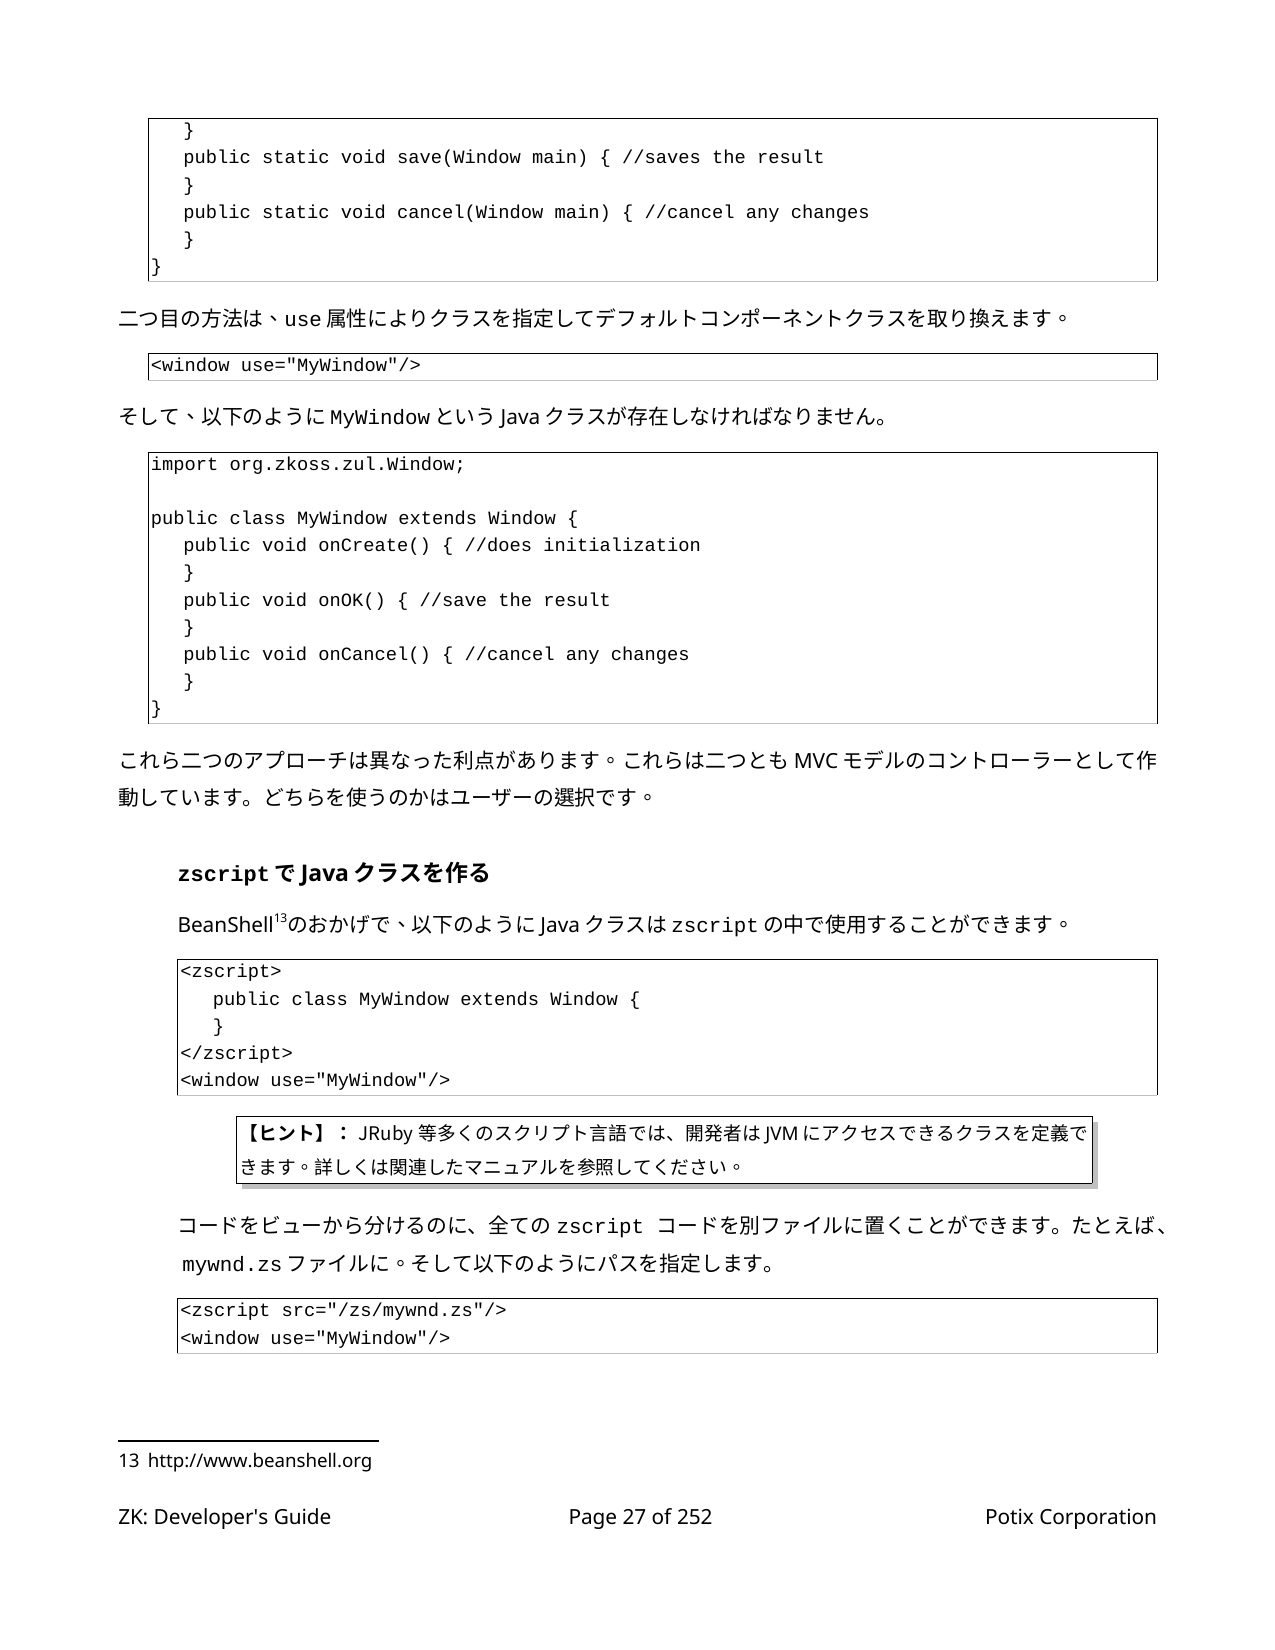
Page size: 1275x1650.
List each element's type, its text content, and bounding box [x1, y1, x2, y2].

text public void onOK() { //save the result [149, 587, 1157, 612]
text public static void cancel(Window main) { //cancel any changes [149, 200, 1157, 224]
subtitle zscriptでJavaクラスを作る [177, 854, 1157, 888]
text BeanShellのおかげで、以下のようにJavaクラスはzscriptの中で使用することができます。 [177, 908, 1157, 938]
text public static void save(Window main) { //saves the result [149, 145, 1157, 169]
text } [149, 172, 1157, 197]
text <window use="MyWindow"/> [178, 1068, 1157, 1095]
text <zscript> [178, 960, 1157, 983]
text } [149, 696, 1157, 723]
text public void onCancel() { //cancel any changes [149, 642, 1157, 666]
text public class MyWindow extends Window { [149, 506, 1157, 530]
text コードをビューから分けるのに、全てのzscript コードを別ファイルに置くことができます。たとえば、 mywnd.zsファイルに。そして以下のようにパスを指定します。 [177, 1210, 1157, 1278]
text public class MyWindow extends Window { [178, 986, 1157, 1011]
text } [178, 1013, 1157, 1038]
text 【ヒント】： JRuby 等多くのスクリプト言語では、開発者はJVMにアクセスできるクラスを定義できます。詳しくは関連したマニュアルを参照してください。 [237, 1117, 1092, 1183]
text http://www.beanshell.org [118, 1447, 1157, 1473]
text } [149, 254, 1157, 281]
text import org.zkoss.zul.Window; [149, 453, 1157, 476]
text } [149, 119, 1157, 142]
text } [149, 560, 1157, 584]
text <window use="MyWindow"/> [149, 354, 1157, 380]
text これら二つのアプローチは異なった利点があります。これらは二つともMVCモデルのコントローラーとして作動しています。どちらを使うのかはユーザーの選択です。 [118, 744, 1157, 812]
text } [149, 227, 1157, 251]
text 二つ目の方法は、use属性によりクラスを指定してデフォルトコンポーネントクラスを取り換えます。 [118, 302, 1157, 332]
text <zscript src="/zs/mywnd.zs"/> [178, 1299, 1157, 1323]
text </zscript> [178, 1041, 1157, 1065]
text } [149, 615, 1157, 639]
text } [149, 669, 1157, 693]
text public void onCreate() { //does initialization [149, 533, 1157, 557]
text <window use="MyWindow"/> [178, 1326, 1157, 1353]
text そして、以下のようにMyWindowというJavaクラスが存在しなければなりません。 [118, 401, 1157, 431]
